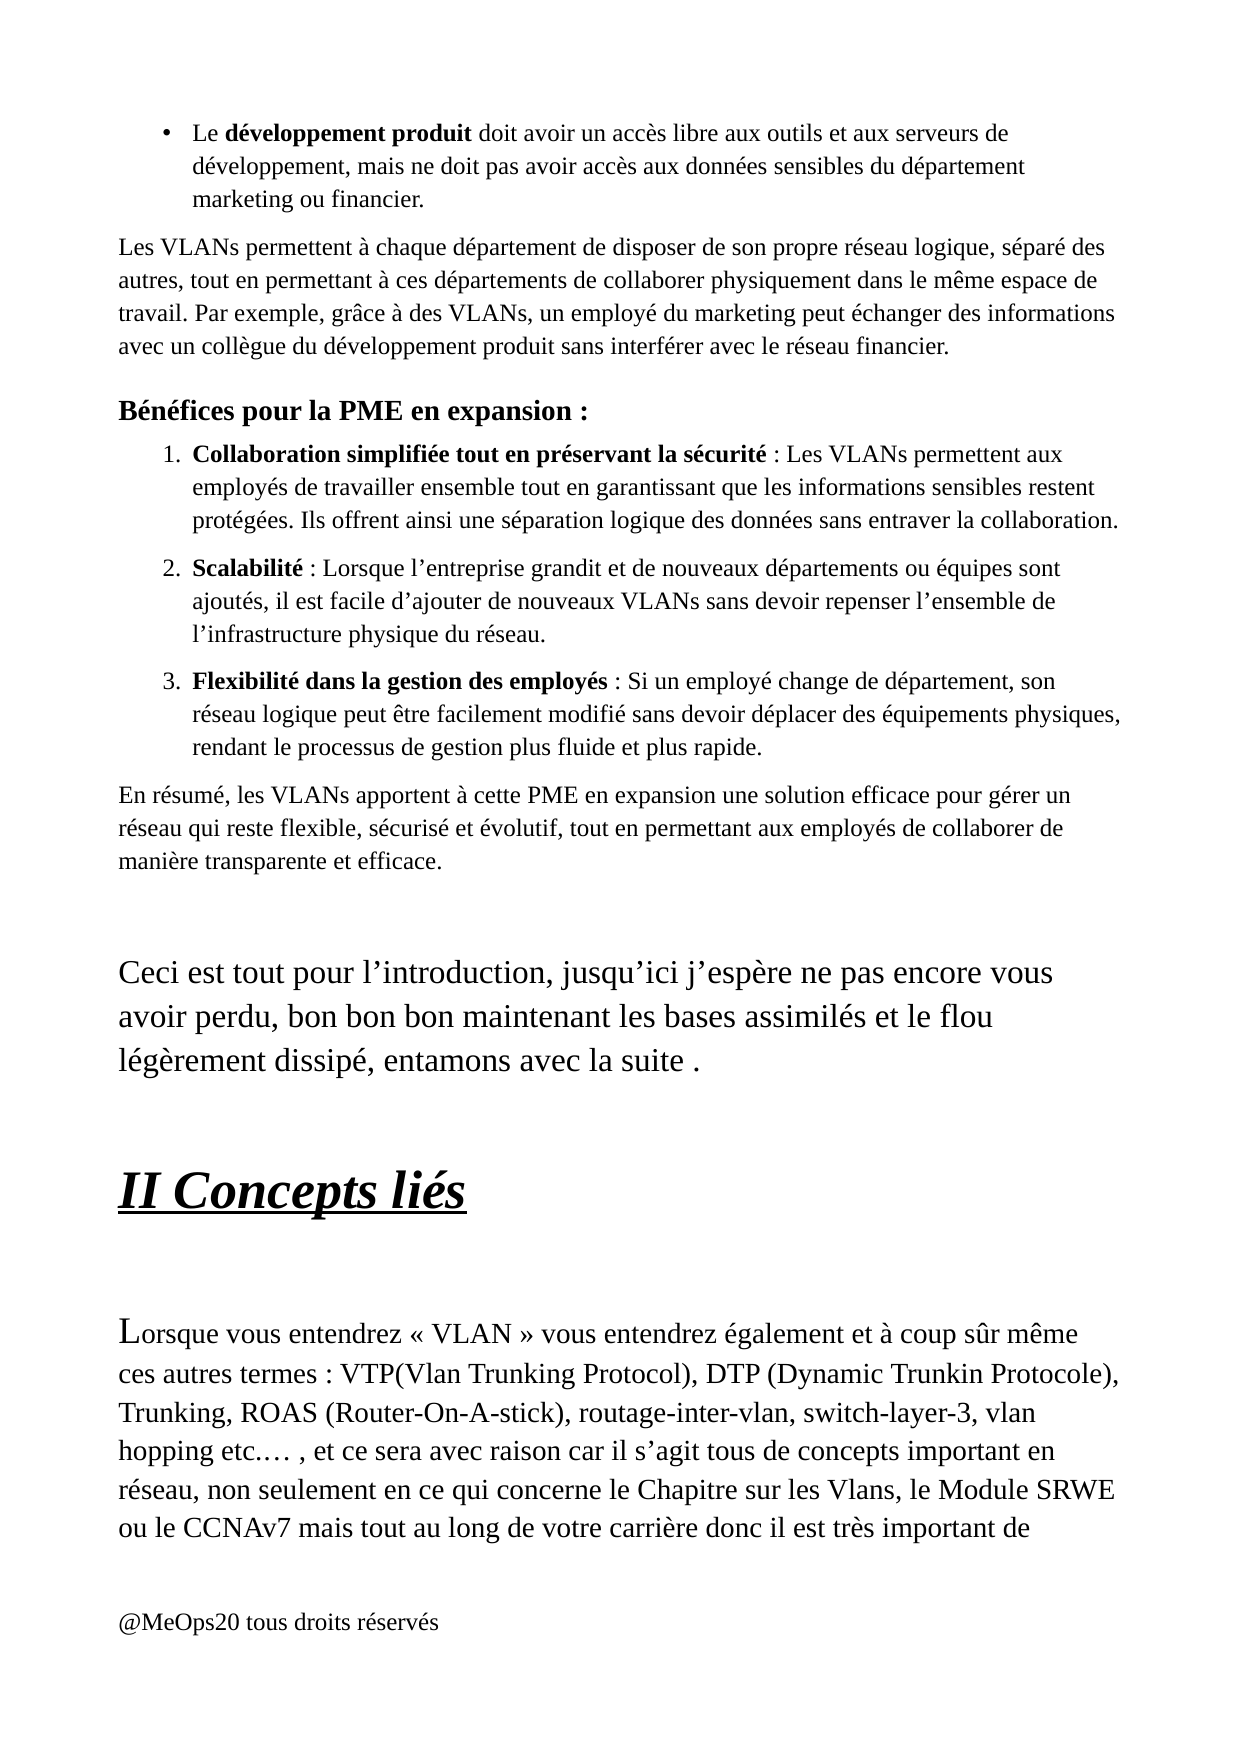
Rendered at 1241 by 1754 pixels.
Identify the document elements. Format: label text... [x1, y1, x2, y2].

text Ceci est tout pour l’introduction, jusqu’ici j’espère ne pas encore vous avoir perdu, bon bon bon maintenant les bases assimilés et le flou légèrement dissipé, entamons avec la suite . [118, 952, 1122, 1079]
list Scalabilité : Lorsque l’entreprise grandit et de nouveaux départements ou équipes sont ajoutés, il est facile d’ajouter de nouveaux VLANs sans devoir repenser l’ensemble de l’infrastructure physique du réseau. [162, 553, 1122, 647]
list Collaboration simplifiée tout en préservant la sécurité : Les VLANs permettent aux employés de travailler ensemble tout en garantissant que les informations sensibles restent protégées. Ils offrent ainsi une séparation logique des données sans entraver la collaboration. [162, 439, 1122, 534]
list Flexibilité dans la gestion des employés : Si un employé change de département, son réseau logique peut être facilement modifié sans devoir déplacer des équipements physiques, rendant le processus de gestion plus fluide et plus rapide. [162, 666, 1122, 761]
text Lorsque vous entendrez « VLAN » vous entendrez également et à coup sûr même ces autres termes : VTP(Vlan Trunking Protocol), DTP (Dynamic Trunkin Protocole), Trunking, ROAS (Router-On-A-stick), routage-inter-vlan, switch-layer-3, vlan hopping etc.… , et ce sera avec raison car il s’agit tous de concepts important en réseau, non seulement en ce qui concerne le Chapitre sur les Vlans, le Module SRWE ou le CCNAv7 mais tout au long de votre carrière donc il est très important de [118, 1308, 1122, 1544]
text En résumé, les VLANs apportent à cette PME en expansion une solution efficace pour gérer un réseau qui reste flexible, sécurisé et évolutif, tout en permettant aux employés de collaborer de manière transparente et efficace. [118, 780, 1122, 875]
text Les VLANs permettent à chaque département de disposer de son propre réseau logique, séparé des autres, tout en permettant à ces départements de collaborer physiquement dans le même espace de travail. Par exemple, grâce à des VLANs, un employé du marketing peut échanger des informations avec un collègue du développement produit sans interférer avec le réseau financier. [118, 232, 1122, 359]
text II Concepts liés [118, 1158, 1122, 1220]
list Le développement produit doit avoir un accès libre aux outils et aux serveurs de développement, mais ne doit pas avoir accès aux données sensibles du département marketing ou financier. [162, 118, 1122, 213]
subtitle Bénéfices pour la PME en expansion : [118, 393, 1122, 427]
